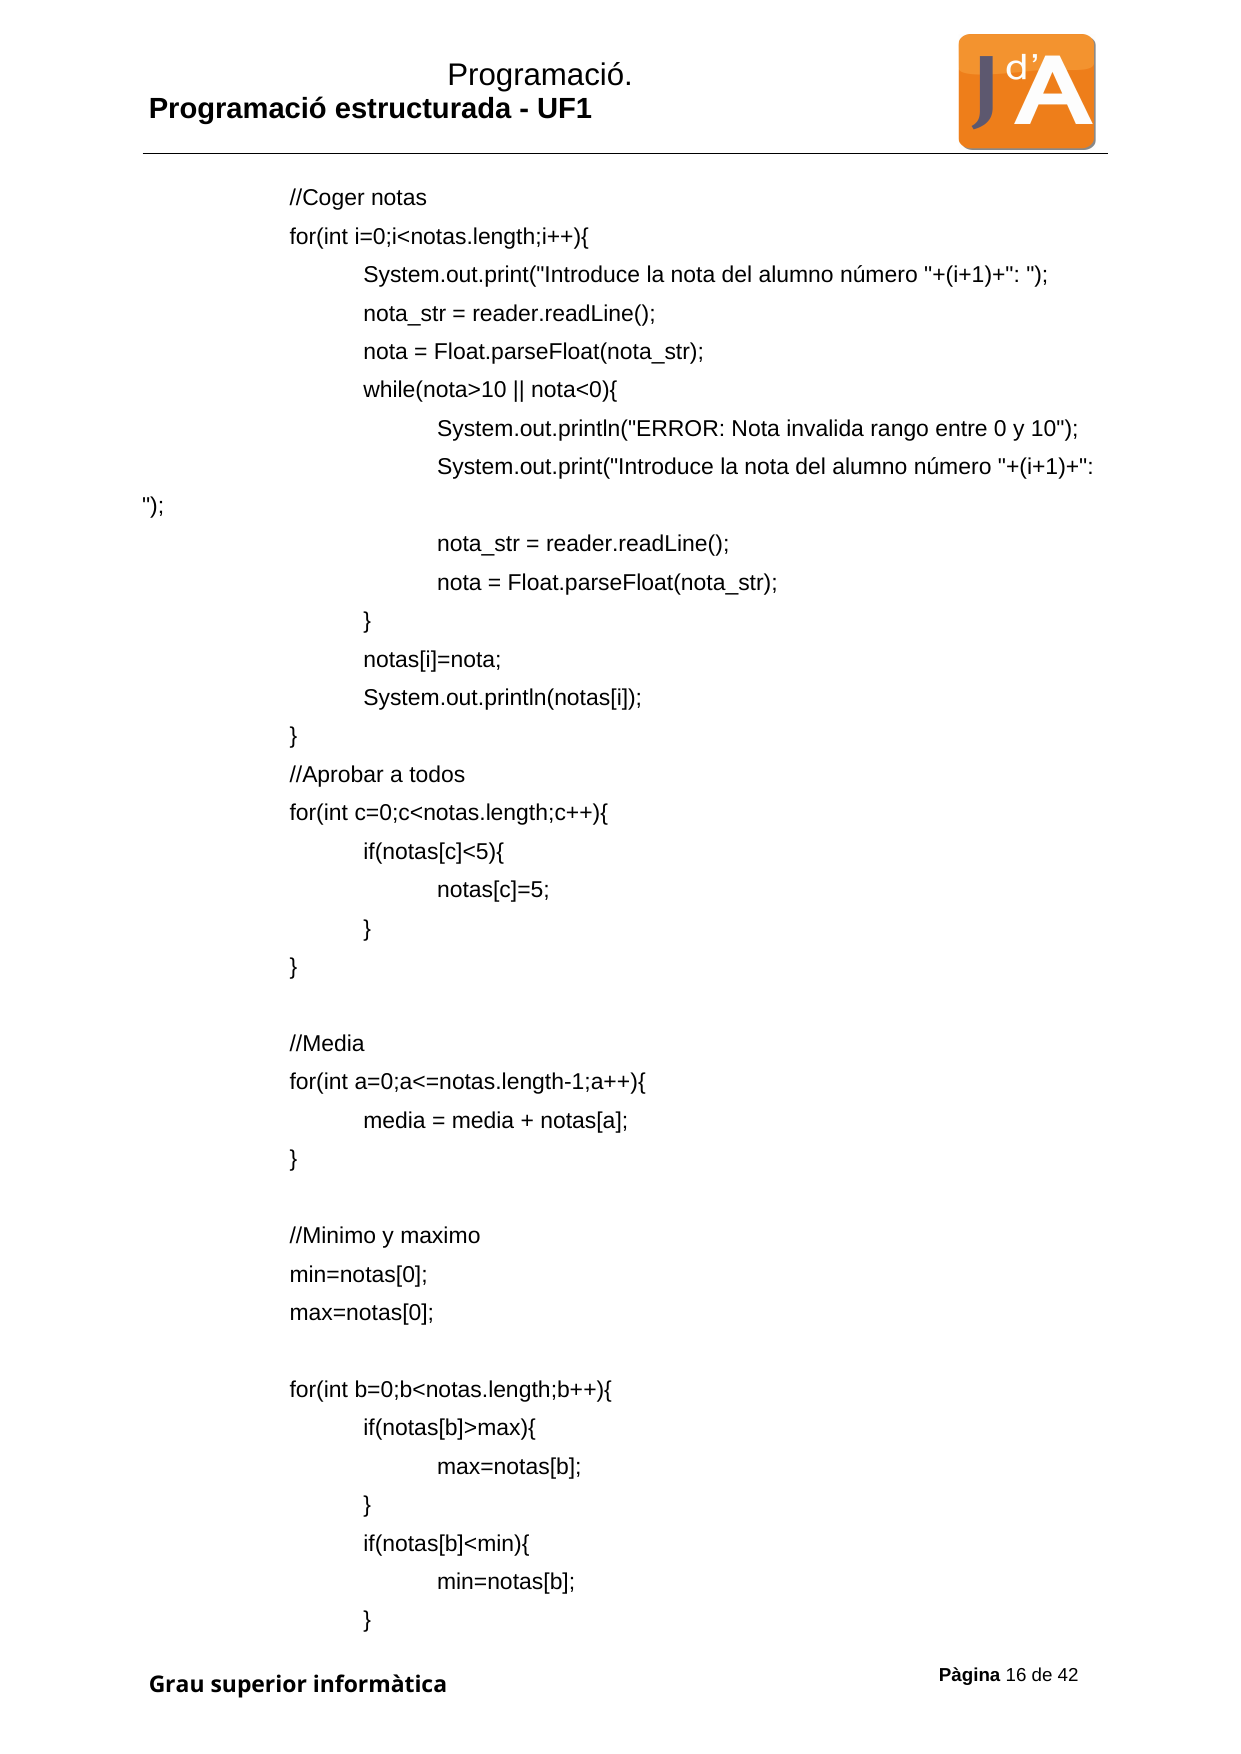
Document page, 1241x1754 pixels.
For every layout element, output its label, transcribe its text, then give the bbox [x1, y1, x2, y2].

text min=notas[b]; [142, 1569, 1107, 1594]
text nota_str = reader.readLine(); [142, 531, 1107, 557]
picture [958, 34, 1096, 150]
text max=notas[0]; [142, 1300, 1107, 1325]
text System.out.println("ERROR: Nota invalida rango entre 0 y 10"); [142, 416, 1107, 441]
text } [142, 723, 1107, 749]
text } [142, 915, 1107, 941]
text //Minimo y maximo [142, 1223, 1107, 1248]
text System.out.println(notas[i]); [142, 685, 1107, 710]
text //Coger notas [142, 185, 1107, 211]
text //Media [142, 1031, 1107, 1056]
text for(int a=0;a<=notas.length-1;a++){ [142, 1069, 1107, 1095]
text nota = Float.parseFloat(nota_str); [142, 569, 1107, 595]
text System.out.print("Introduce la nota del alumno número "+(i+1)+": "); [142, 454, 1107, 518]
text if(notas[c]<5){ [142, 838, 1107, 864]
text notas[i]=nota; [142, 646, 1107, 672]
text } [142, 1492, 1107, 1517]
text for(int b=0;b<notas.length;b++){ [142, 1377, 1107, 1402]
text System.out.print("Introduce la nota del alumno número "+(i+1)+": "); [142, 262, 1107, 287]
text } [142, 1146, 1107, 1172]
text //Aprobar a todos [142, 762, 1107, 787]
text } [142, 954, 1107, 979]
text nota_str = reader.readLine(); [142, 300, 1107, 326]
text notas[c]=5; [142, 877, 1107, 902]
text media = media + notas[a]; [142, 1107, 1107, 1133]
text min=notas[0]; [142, 1261, 1107, 1287]
text nota = Float.parseFloat(nota_str); [142, 339, 1107, 364]
text } [142, 608, 1107, 633]
text for(int i=0;i<notas.length;i++){ [142, 223, 1107, 249]
text max=notas[b]; [142, 1453, 1107, 1479]
text if(notas[b]>max){ [142, 1415, 1107, 1441]
text } [142, 1607, 1107, 1633]
text if(notas[b]<min){ [142, 1530, 1107, 1556]
text while(nota>10 || nota<0){ [142, 377, 1107, 403]
text for(int c=0;c<notas.length;c++){ [142, 800, 1107, 826]
